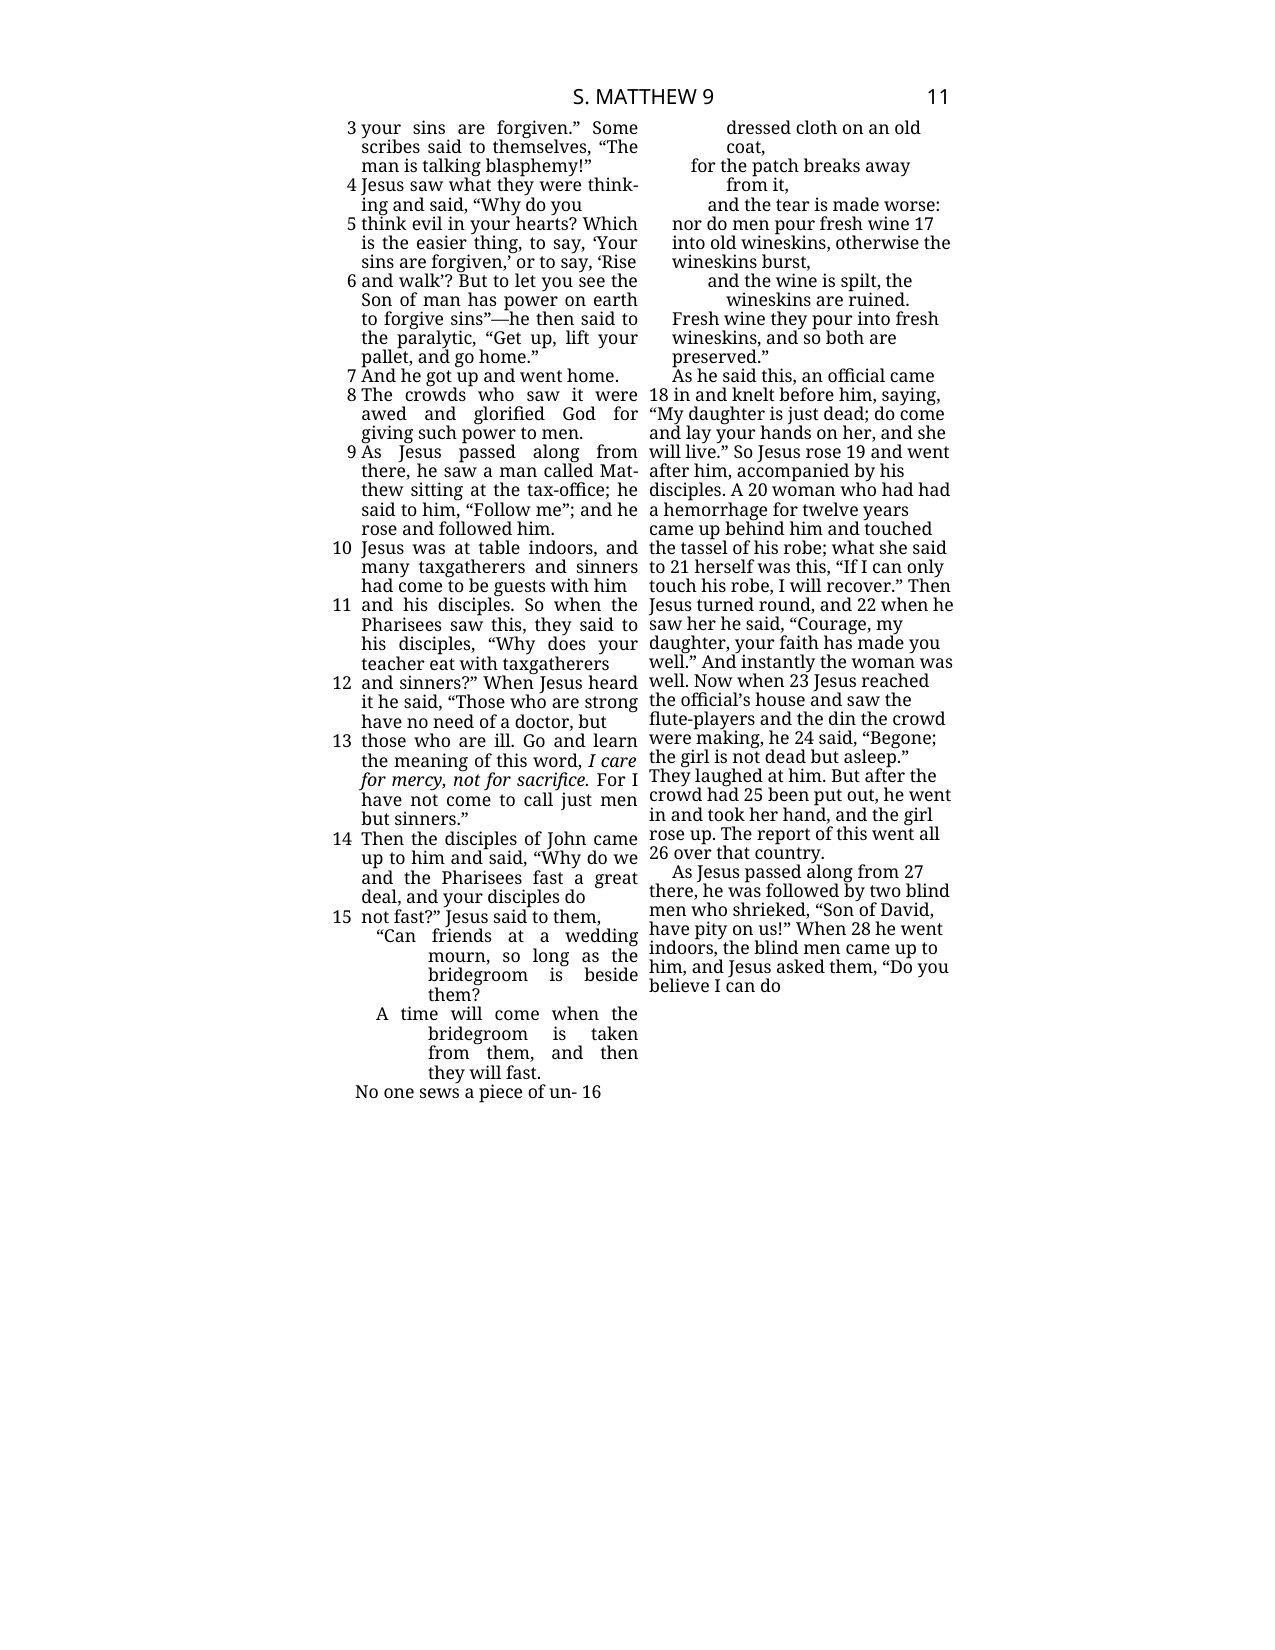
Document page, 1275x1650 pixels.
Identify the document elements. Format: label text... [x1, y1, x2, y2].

text dressed cloth on an old coat, [672, 119, 955, 158]
text for the patch breaks away from it, [691, 158, 955, 196]
text As he said this, an official came 18 in and knelt before him, saying, “My daughter is just dead; do come and lay your hands on her, and she will live.” So Jesus rose 19 and went after him, accom­panied by his disciples. A 20 woman who had had a hemor­rhage for twelve years came up behind him and touched the tas­sel of his robe; what she said to 21 herself was this, “If I can only touch his robe, I will recover.” Then Jesus turned round, and 22 when he saw her he said, “Cour­age, my daughter, your faith has made you well.” And instantly the woman was well. Now when 23 Jesus reached the official’s house and saw the flute-players and the din the crowd were making, he 24 said, “Begone; the girl is not dead but asleep.” They laughed at him. But after the crowd had 25 been put out, he went in and took her hand, and the girl rose up. The report of this went all 26 over that country. [649, 367, 955, 863]
text No one sews a piece of un- 16 [355, 1083, 638, 1102]
text and the wine is spilt, the wineskins are ruined. [707, 272, 955, 310]
list and sinners?” When Jesus heard it he said, “Those who are strong have no need of a doctor, but [332, 674, 638, 732]
text Fresh wine they pour into fresh wineskins, and so both are preserved.” [672, 310, 955, 367]
text nor do men pour fresh wine 17 into old wineskins, otherwise the wineskins burst, [672, 215, 955, 272]
text As Jesus passed along from 27 there, he was followed by two blind men who shrieked, “Son of David, have pity on us!” When 28 he went indoors, the blind men came up to him, and Jesus asked them, “Do you believe I can do [649, 863, 955, 996]
list think evil in your hearts? Which is the easier thing, to say, ‘Your sins are forgiven,’ or to say, ‘Rise [347, 215, 638, 272]
list Then the disciples of John came up to him and said, “Why do we and the Pharisees fast a great deal, and your disciples do [332, 830, 638, 908]
list your sins are forgiven.” Some scribes said to themselves, “The man is talking blasphemy!” [347, 119, 638, 177]
list and walk’? But to let you see the Son of man has power on earth to forgive sins”—he then said to the paralytic, “Get up, lift your pallet, and go home.” [347, 272, 638, 367]
list those who are ill. Go and learn the meaning of this word, I care for mercy, not for sacrifice. For I have not come to call just men but sinners.” [332, 732, 638, 830]
text “Can friends at a wedding mourn, so long as the bridegroom is beside them? [376, 927, 638, 1005]
list Jesus saw what they were think­ing and said, “Why do you [347, 177, 638, 215]
list As Jesus passed along from there, he saw a man called Mat­thew sitting at the tax-office; he said to him, “Follow me”; and he rose and followed him. [347, 443, 638, 539]
list not fast?” Jesus said to them, [332, 908, 638, 927]
list Jesus was at table indoors, and many taxgatherers and sinners had come to be guests with him [332, 539, 638, 596]
text A time will come when the bridegroom is taken from them, and then they will fast. [376, 1005, 638, 1083]
list And he got up and went home. [347, 367, 638, 386]
list and his disciples. So when the Pharisees saw this, they said to his disciples, “Why does your teacher eat with taxgatherers [332, 596, 638, 674]
list The crowds who saw it were awed and glorified God for giving such power to men. [347, 386, 638, 443]
text and the tear is made worse: [707, 196, 955, 215]
